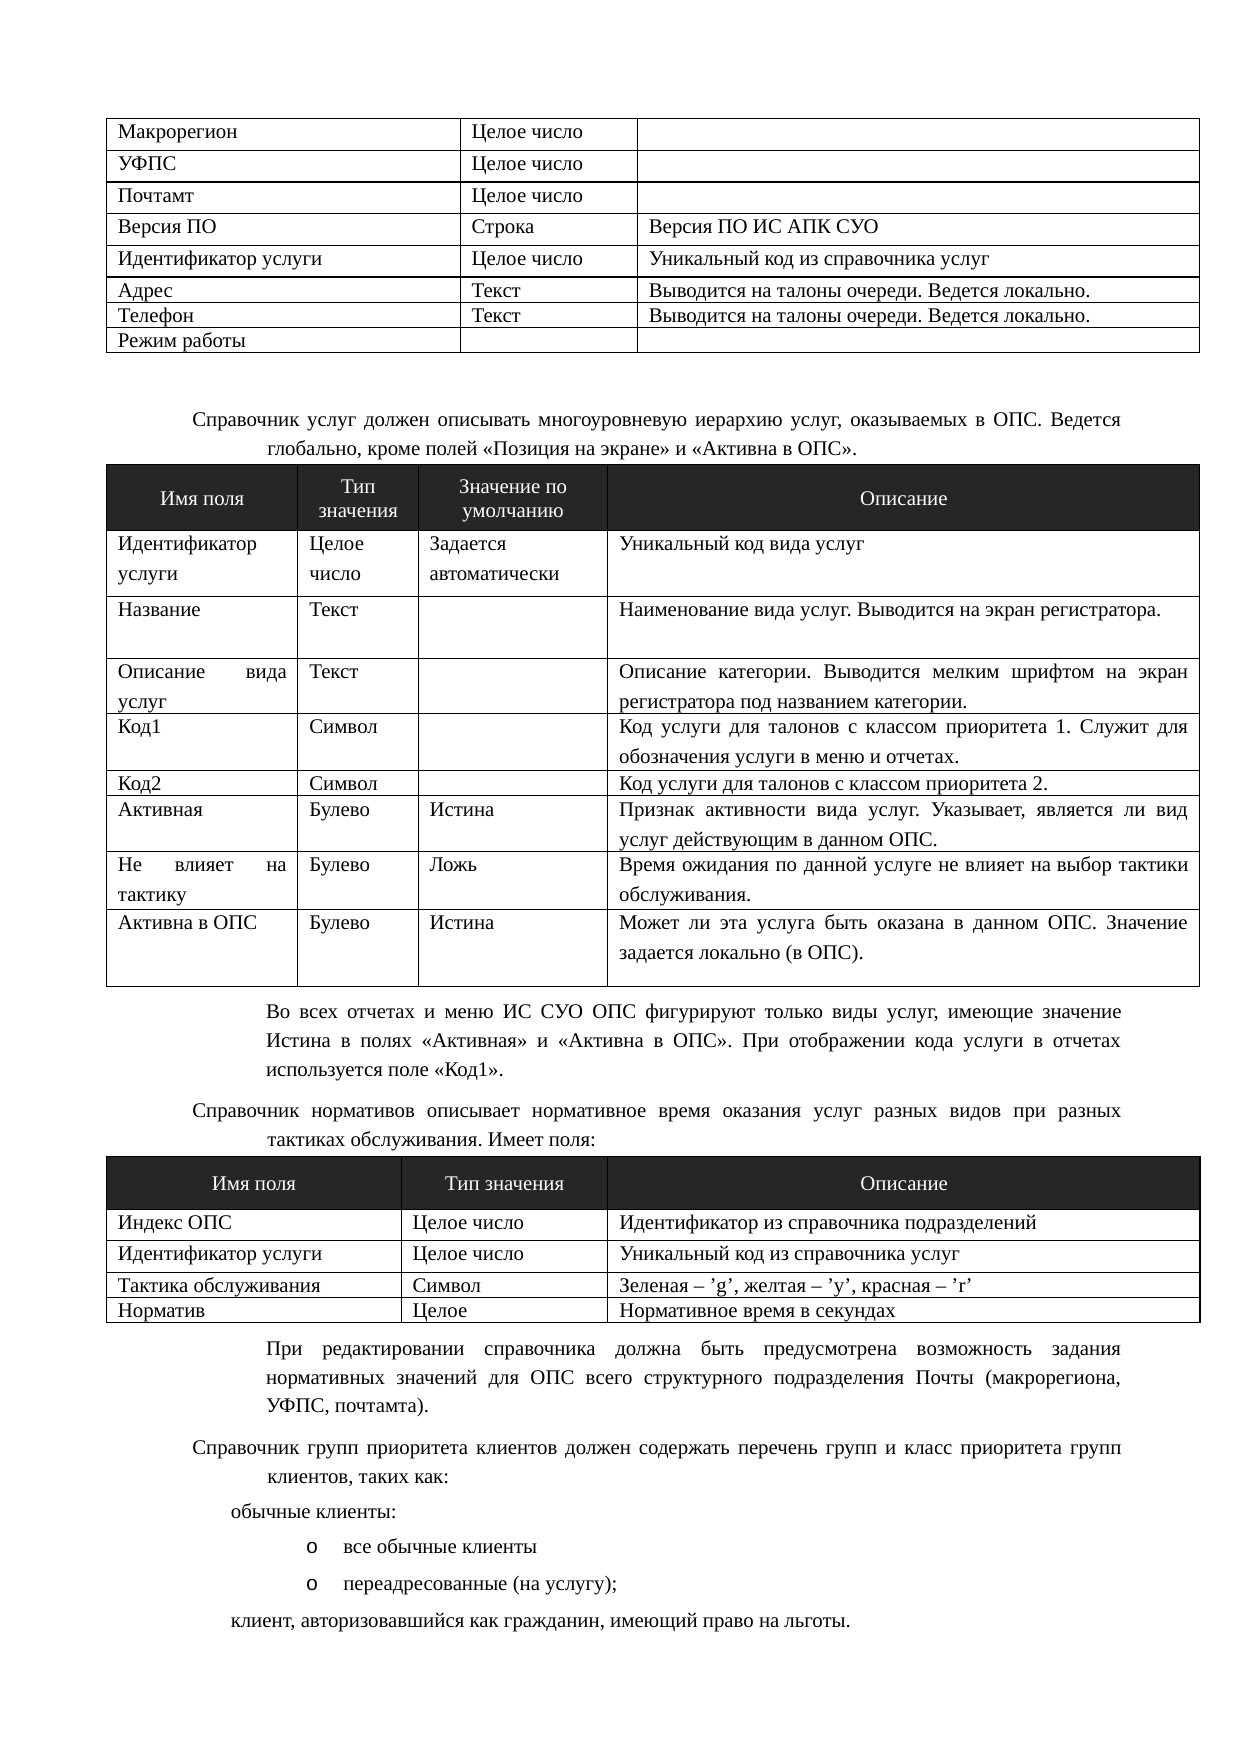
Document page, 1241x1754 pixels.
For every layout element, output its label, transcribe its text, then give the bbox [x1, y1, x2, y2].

table_header Описание [608, 1157, 1199, 1209]
table_cell [638, 328, 1199, 352]
table_cell Текст [461, 303, 637, 327]
table_cell Текст [298, 597, 418, 658]
table_cell Наименование вида услуг. Выводится на экран регистратора. [608, 597, 1199, 658]
table_cell Символ [298, 714, 418, 770]
table_cell Булево [298, 910, 418, 986]
table_cell Целое число [402, 1210, 607, 1240]
table_cell Режим работы [107, 328, 460, 352]
table_cell Почтамт [107, 183, 460, 213]
table_cell Код услуги для талонов с классом приоритета 2. [608, 771, 1199, 795]
table_cell Булево [298, 796, 418, 851]
table_cell Булево [298, 852, 418, 909]
table_cell Макрорегион [107, 119, 460, 150]
table_cell Версия ПО ИС АПК СУО [638, 214, 1199, 245]
table_header Тип значения [402, 1157, 607, 1209]
text Справочник групп приоритета клиентов должен содержать перечень групп и класс приоритета групп клиентов, таких как: [192, 1435, 1122, 1488]
table_cell Описание категории. Выводится мелким шрифтом на экран регистратора под названием категории. [608, 659, 1199, 713]
table_cell [638, 183, 1199, 213]
table_cell Может ли эта услуга быть оказана в данном ОПС. Значение задается локально (в ОПС). [608, 910, 1199, 986]
table_cell Уникальный код вида услуг [608, 531, 1199, 596]
table_cell Целое число [461, 151, 637, 181]
table_cell Версия ПО [107, 214, 460, 245]
table_cell Уникальный код из справочника услуг [638, 246, 1199, 276]
table_cell Выводится на талоны очереди. Ведется локально. [638, 278, 1199, 302]
table_cell Признак активности вида услуг. Указывает, является ли вид услуг действующим в данном ОПС. [608, 796, 1199, 851]
table_cell [419, 597, 607, 658]
table_cell Уникальный код из справочника услуг [608, 1241, 1199, 1272]
table_cell Адрес [107, 278, 460, 302]
table_cell УФПС [107, 151, 460, 181]
table_cell Ложь [419, 852, 607, 909]
table_cell Зеленая – ’g’, желтая – ’y’, красная – ’r’ [608, 1273, 1199, 1297]
table_cell Целое число [461, 119, 637, 150]
table_cell Тактика обслуживания [107, 1273, 401, 1297]
table_cell Норматив [107, 1298, 401, 1322]
table_cell Текст [298, 659, 418, 713]
table_cell Идентификатор из справочника подразделений [608, 1210, 1199, 1240]
table_cell Код1 [107, 714, 297, 770]
table_cell [419, 771, 607, 795]
table_header Имя поля [107, 1157, 401, 1209]
text Во всех отчетах и меню ИС СУО ОПС фигурируют только виды услуг, имеющие значение Истина в полях «Активная» и «Активна в ОПС». При отображении кода услуги в отчетах используется поле «Код1». [266, 999, 1122, 1081]
table_cell [638, 151, 1199, 181]
table_cell Выводится на талоны очереди. Ведется локально. [638, 303, 1199, 327]
table_cell Индекс ОПС [107, 1210, 401, 1240]
table_cell Истина [419, 910, 607, 986]
table_cell Активная [107, 796, 297, 851]
table_cell Идентификатор услуги [107, 531, 297, 596]
table_cell Целое число [461, 183, 637, 213]
list все обычные клиенты [306, 1534, 1122, 1559]
text При редактировании справочника должна быть предусмотрена возможность задания нормативных значений для ОПС всего структурного подразделения Почты (макрорегиона, УФПС, почтамта). [266, 1336, 1122, 1417]
text Справочник нормативов описывает нормативное время оказания услуг разных видов при разных тактиках обслуживания. Имеет поля: [192, 1098, 1122, 1151]
table_cell Строка [461, 214, 637, 245]
table_cell Задается автоматически [419, 531, 607, 596]
table_cell Идентификатор услуги [107, 1241, 401, 1272]
table_header Имя поля [107, 465, 297, 530]
table_cell [419, 714, 607, 770]
table_cell Время ожидания по данной услуге не влияет на выбор тактики обслуживания. [608, 852, 1199, 909]
table_cell [461, 328, 637, 352]
table_cell Не влияет на тактику [107, 852, 297, 909]
table_cell Код2 [107, 771, 297, 795]
table_cell Целое число [461, 246, 637, 276]
table_cell Целое [402, 1298, 607, 1322]
table_cell Код услуги для талонов с классом приоритета 1. Служит для обозначения услуги в меню и отчетах. [608, 714, 1199, 770]
table_cell Символ [402, 1273, 607, 1297]
table_cell Целое число [402, 1241, 607, 1272]
table_header Значение по умолчанию [419, 465, 607, 530]
table_header Тип значения [298, 465, 418, 530]
text обычные клиенты: [231, 1499, 1122, 1523]
table_cell Активна в ОПС [107, 910, 297, 986]
list переадресованные (на услугу); [306, 1571, 1122, 1597]
table_cell Символ [298, 771, 418, 795]
text клиент, авторизовавшийся как гражданин, имеющий право на льготы. [231, 1608, 1122, 1632]
table_header Описание [608, 465, 1199, 530]
table_cell Истина [419, 796, 607, 851]
table_cell [419, 659, 607, 713]
table_cell Идентификатор услуги [107, 246, 460, 276]
table_cell Целое число [298, 531, 418, 596]
table_cell Название [107, 597, 297, 658]
table_cell [638, 119, 1199, 150]
table_cell Телефон [107, 303, 460, 327]
table_cell Описание вида услуг [107, 659, 297, 713]
table_cell Текст [461, 278, 637, 302]
table_cell Нормативное время в секундах [608, 1298, 1199, 1322]
text Справочник услуг должен описывать многоуровневую иерархию услуг, оказываемых в ОПС. Ведется глобально, кроме полей «Позиция на экране» и «Активна в ОПС». [192, 407, 1122, 459]
